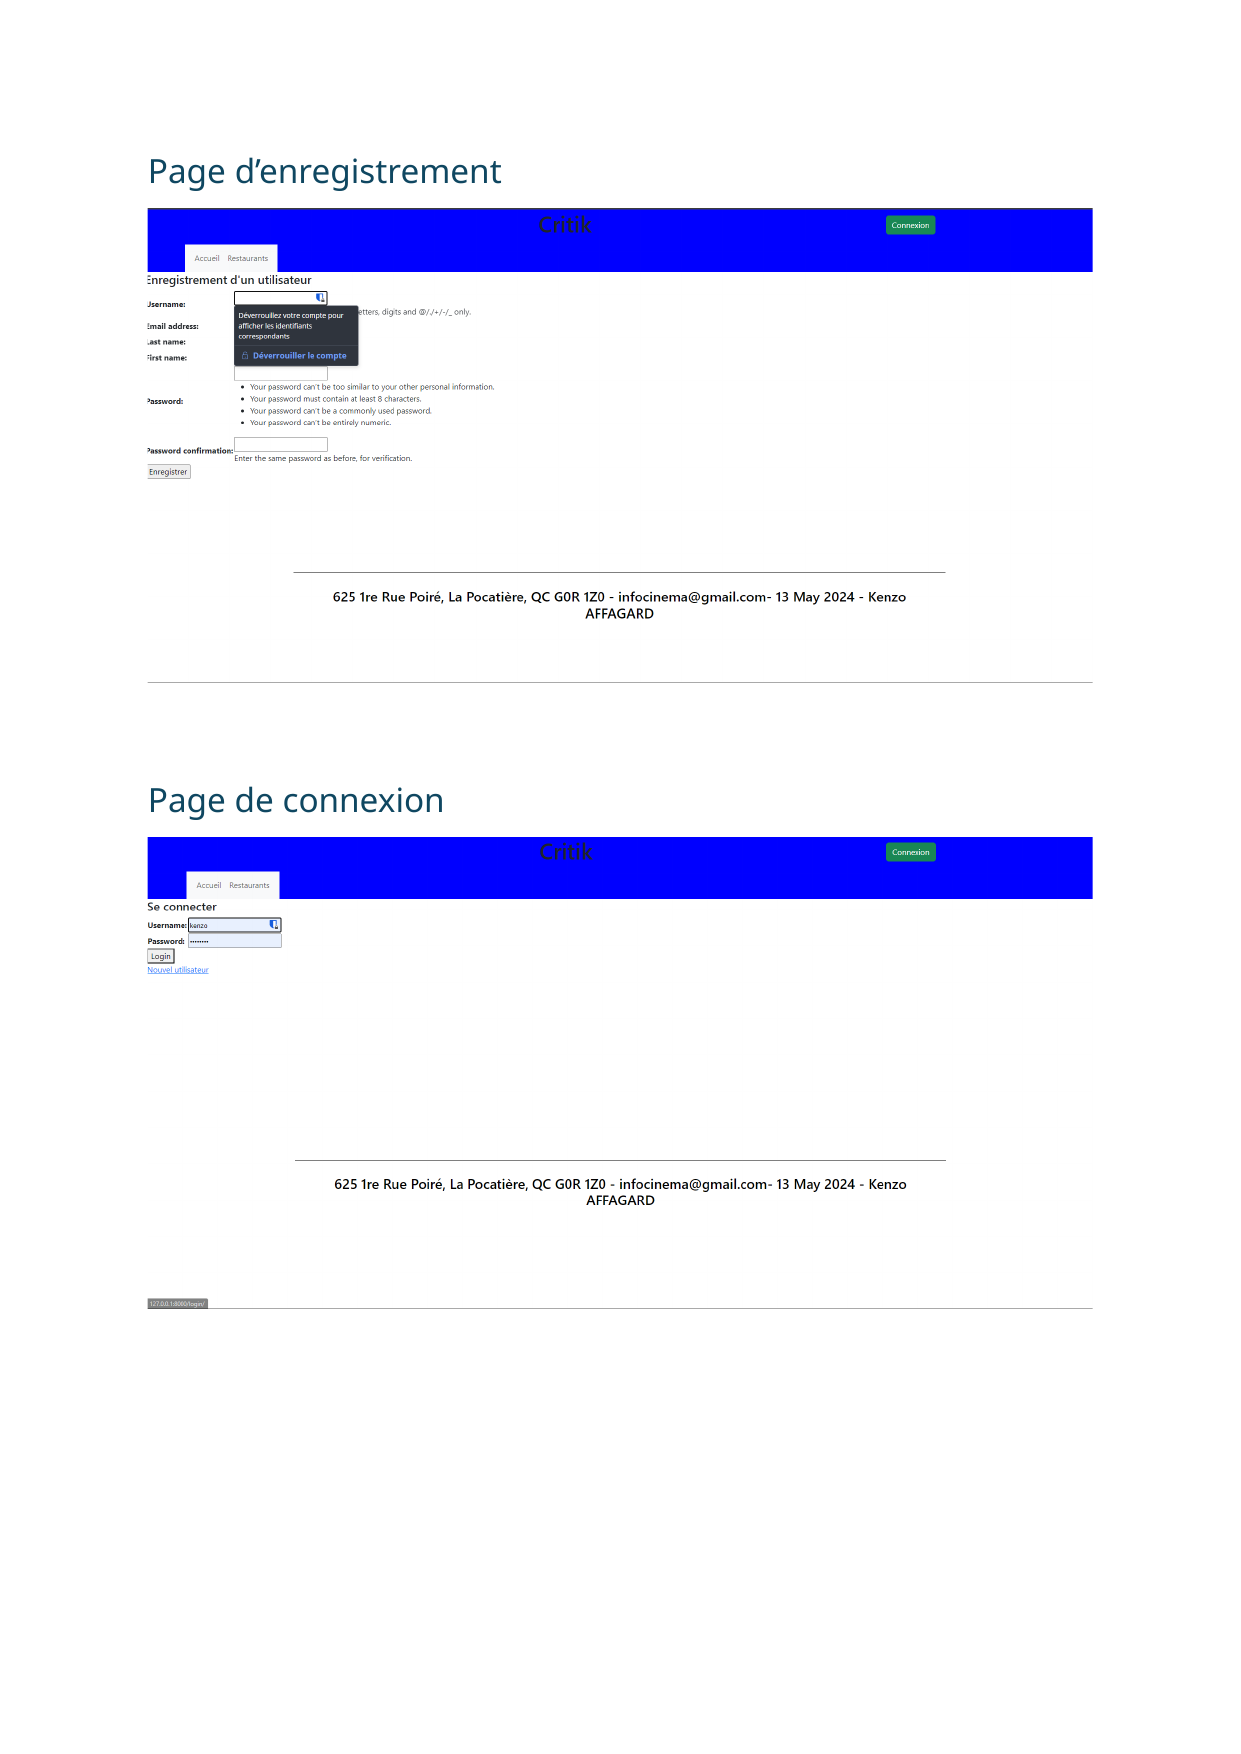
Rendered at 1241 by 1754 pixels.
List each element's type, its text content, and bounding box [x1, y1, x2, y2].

subtitle Page d’enregistrement [148, 148, 1093, 193]
subtitle Page de connexion [148, 777, 1093, 822]
